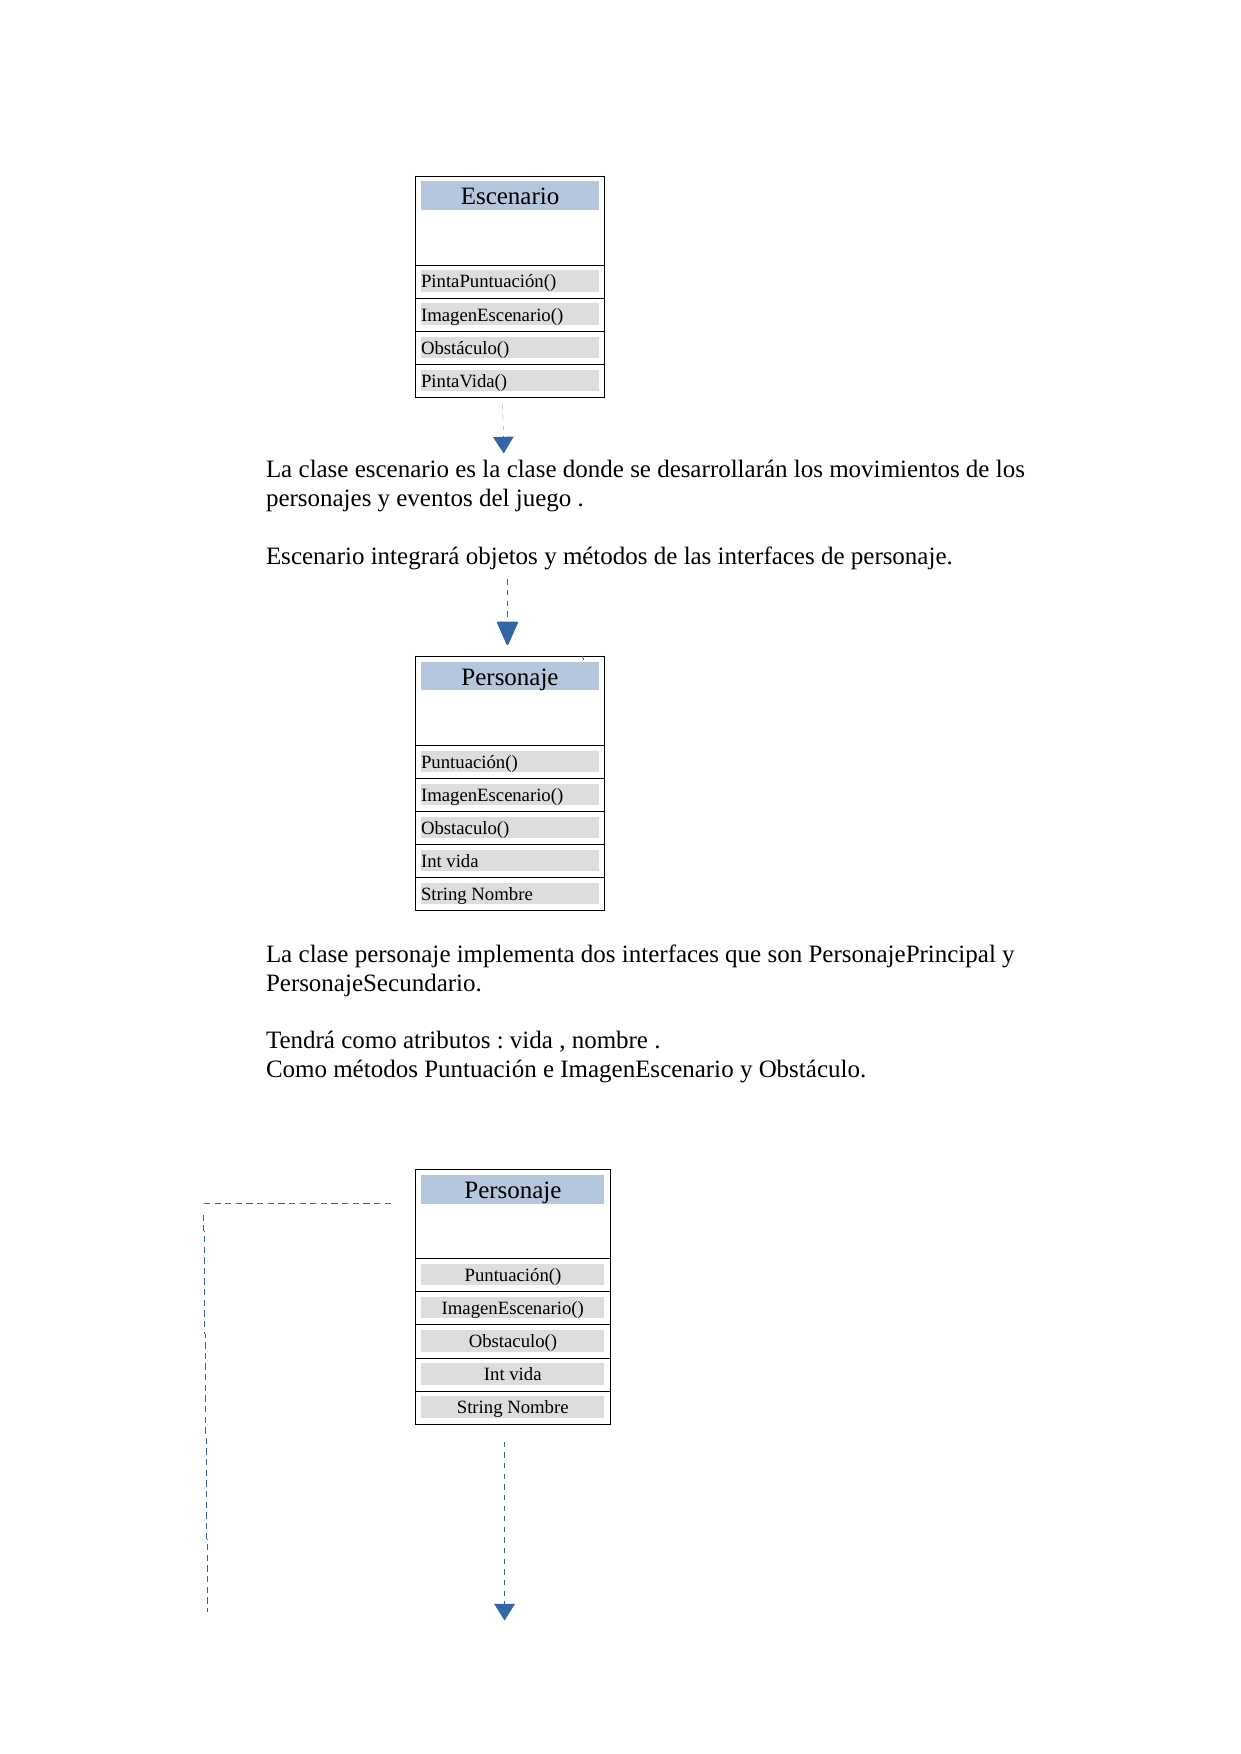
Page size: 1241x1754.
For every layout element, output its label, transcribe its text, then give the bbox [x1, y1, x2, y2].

table_cell Puntuación() [416, 746, 604, 778]
text La clase escenario es la clase donde se desarrollarán los movimientos de los personajes y eventos del juego . [118, 454, 1122, 512]
table_header Personaje [416, 1170, 610, 1258]
table_cell Puntuación() [416, 1259, 610, 1291]
table_cell ImagenEscenario() [416, 299, 604, 331]
table_cell Obstáculo() [416, 332, 604, 364]
text Como métodos Puntuación e ImagenEscenario y Obstáculo. [118, 1054, 1122, 1083]
table_cell PintaVida() [416, 365, 604, 397]
table_cell String Nombre [416, 878, 604, 910]
table_cell Obstaculo() [416, 812, 604, 844]
table_header Escenario [416, 177, 604, 264]
table_cell Obstaculo() [416, 1325, 610, 1357]
text Escenario integrará objetos y métodos de las interfaces de personaje. [118, 541, 1122, 569]
table_cell PintaPuntuación() [416, 266, 604, 298]
table_cell Int vida [416, 845, 604, 877]
table_cell ImagenEscenario() [416, 1292, 610, 1324]
table_cell String Nombre [416, 1392, 610, 1424]
text Tendrá como atributos : vida , nombre . [118, 1025, 1122, 1054]
table_cell ImagenEscenario() [416, 779, 604, 811]
text La clase personaje implementa dos interfaces que son PersonajePrincipal y PersonajeSecundario. [118, 939, 1122, 997]
table_cell Int vida [416, 1359, 610, 1391]
table_header Personaje [416, 657, 604, 745]
